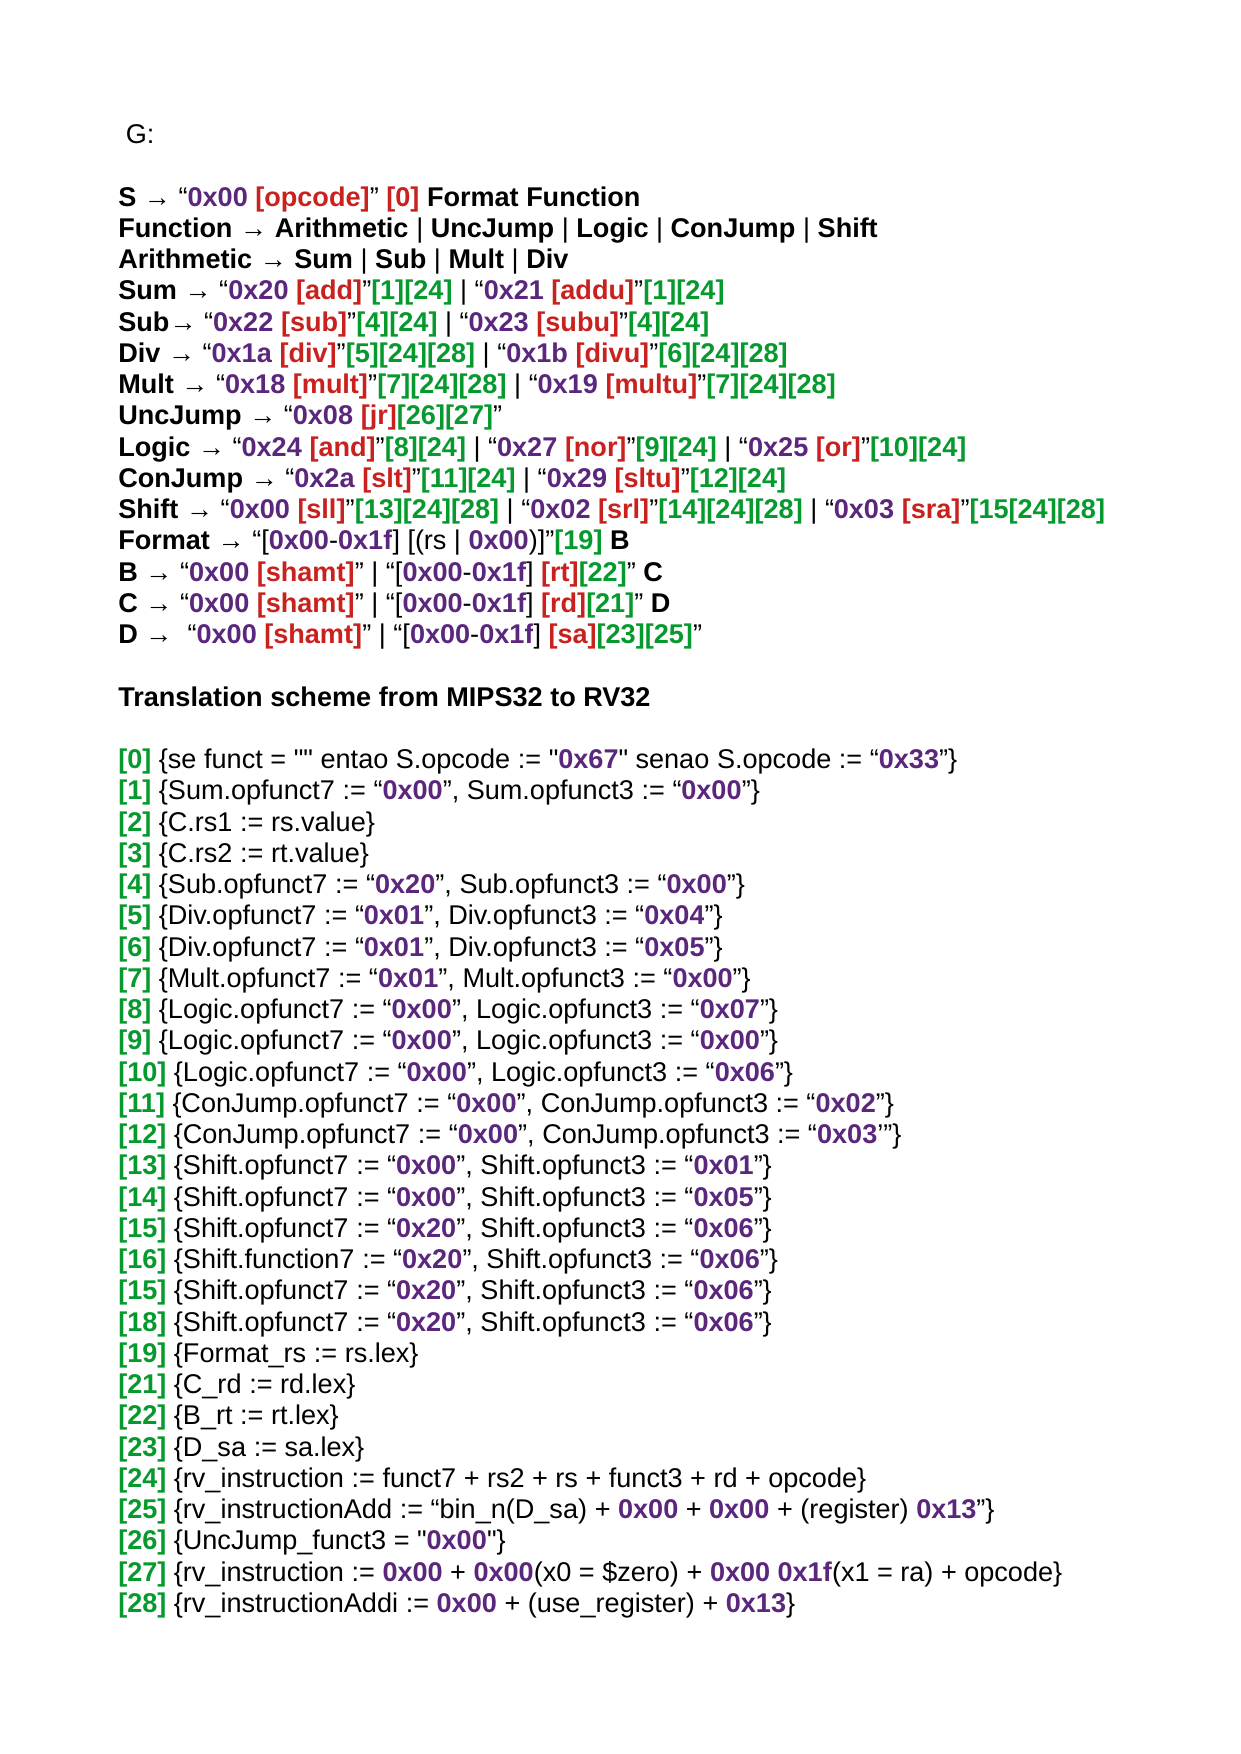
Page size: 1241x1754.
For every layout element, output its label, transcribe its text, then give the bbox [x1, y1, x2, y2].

text [11] {ConJump.opfunct7 := “0x00”, ConJump.opfunct3 := “0x02”} [118, 1087, 1122, 1118]
text [7] {Mult.opfunct7 := “0x01”, Mult.opfunct3 := “0x00”} [118, 962, 1122, 993]
text [27] {rv_instruction := 0x00 + 0x00(x0 = $zero) + 0x00 0x1f(x1 = ra) + opcode} [118, 1556, 1122, 1587]
text D → “0x00 [shamt]” | “[0x00-0x1f] [sa][23][25]” [118, 618, 1122, 649]
text [6] {Div.opfunct7 := “0x01”, Div.opfunct3 := “0x05”} [118, 931, 1122, 962]
text Translation scheme from MIPS32 to RV32 [118, 681, 1122, 712]
text S → “0x00 [opcode]” [0] Format Function Function → Arithmetic | UncJump | Logic | ConJump | Shift [118, 181, 1122, 243]
text [15] {Shift.opfunct7 := “0x20”, Shift.opfunct3 := “0x06”} [118, 1274, 1122, 1306]
text C → “0x00 [shamt]” | “[0x00-0x1f] [rd][21]” D [118, 587, 1122, 618]
text [5] {Div.opfunct7 := “0x01”, Div.opfunct3 := “0x04”} [118, 899, 1122, 931]
text [21] {C_rd := rd.lex} [118, 1368, 1122, 1399]
text [25] {rv_instructionAdd := “bin_n(D_sa) + 0x00 + 0x00 + (register) 0x13”} [118, 1493, 1122, 1524]
text Shift → “0x00 [sll]”[13][24][28] | “0x02 [srl]”[14][24][28] | “0x03 [sra]”[15[24][28] [118, 493, 1122, 524]
text [28] {rv_instructionAddi := 0x00 + (use_register) + 0x13} [118, 1587, 1122, 1618]
text Sum → “0x20 [add]”[1][24] | “0x21 [addu]”[1][24] [118, 274, 1122, 306]
text G: [118, 118, 1122, 149]
text [2] {C.rs1 := rs.value} [118, 806, 1122, 837]
text [18] {Shift.opfunct7 := “0x20”, Shift.opfunct3 := “0x06”} [118, 1306, 1122, 1337]
text B → “0x00 [shamt]” | “[0x00-0x1f] [rt][22]” C [118, 556, 1122, 587]
text [8] {Logic.opfunct7 := “0x00”, Logic.opfunct3 := “0x07”} [118, 993, 1122, 1024]
text ConJump → “0x2a [slt]”[11][24] | “0x29 [sltu]”[12][24] [118, 462, 1122, 493]
text [13] {Shift.opfunct7 := “0x00”, Shift.opfunct3 := “0x01”} [118, 1149, 1122, 1181]
text UncJump → “0x08 [jr][26][27]” [118, 399, 1122, 431]
text [23] {D_sa := sa.lex} [118, 1431, 1122, 1462]
text [15] {Shift.opfunct7 := “0x20”, Shift.opfunct3 := “0x06”} [118, 1212, 1122, 1243]
text [4] {Sub.opfunct7 := “0x20”, Sub.opfunct3 := “0x00”} [118, 868, 1122, 899]
text Arithmetic → Sum | Sub | Mult | Div [118, 243, 1122, 274]
text [24] {rv_instruction := funct7 + rs2 + rs + funct3 + rd + opcode} [118, 1462, 1122, 1493]
text Mult → “0x18 [mult]”[7][24][28] | “0x19 [multu]”[7][24][28] [118, 368, 1122, 399]
text [1] {Sum.opfunct7 := “0x00”, Sum.opfunct3 := “0x00”} [118, 774, 1122, 806]
text Format → “[0x00-0x1f] [(rs | 0x00)]”[19] B [118, 524, 1122, 556]
text [12] {ConJump.opfunct7 := “0x00”, ConJump.opfunct3 := “0x03’”} [118, 1118, 1122, 1149]
text [10] {Logic.opfunct7 := “0x00”, Logic.opfunct3 := “0x06”} [118, 1056, 1122, 1087]
text [22] {B_rt := rt.lex} [118, 1399, 1122, 1431]
text [0] {se funct = "" entao S.opcode := "0x67" senao S.opcode := “0x33”} [118, 743, 1122, 774]
text [16] {Shift.function7 := “0x20”, Shift.opfunct3 := “0x06”} [118, 1243, 1122, 1274]
text [9] {Logic.opfunct7 := “0x00”, Logic.opfunct3 := “0x00”} [118, 1024, 1122, 1056]
text [14] {Shift.opfunct7 := “0x00”, Shift.opfunct3 := “0x05”} [118, 1181, 1122, 1212]
text Sub→ “0x22 [sub]”[4][24] | “0x23 [subu]”[4][24] [118, 306, 1122, 337]
text [3] {C.rs2 := rt.value} [118, 837, 1122, 868]
text [19] {Format_rs := rs.lex} [118, 1337, 1122, 1368]
text Logic → “0x24 [and]”[8][24] | “0x27 [nor]”[9][24] | “0x25 [or]”[10][24] [118, 431, 1122, 462]
text [26] {UncJump_funct3 = "0x00"} [118, 1524, 1122, 1556]
text Div → “0x1a‬ [div]”[5][24][28] | “0x1b [divu]”[6][24][28] [118, 337, 1122, 368]
